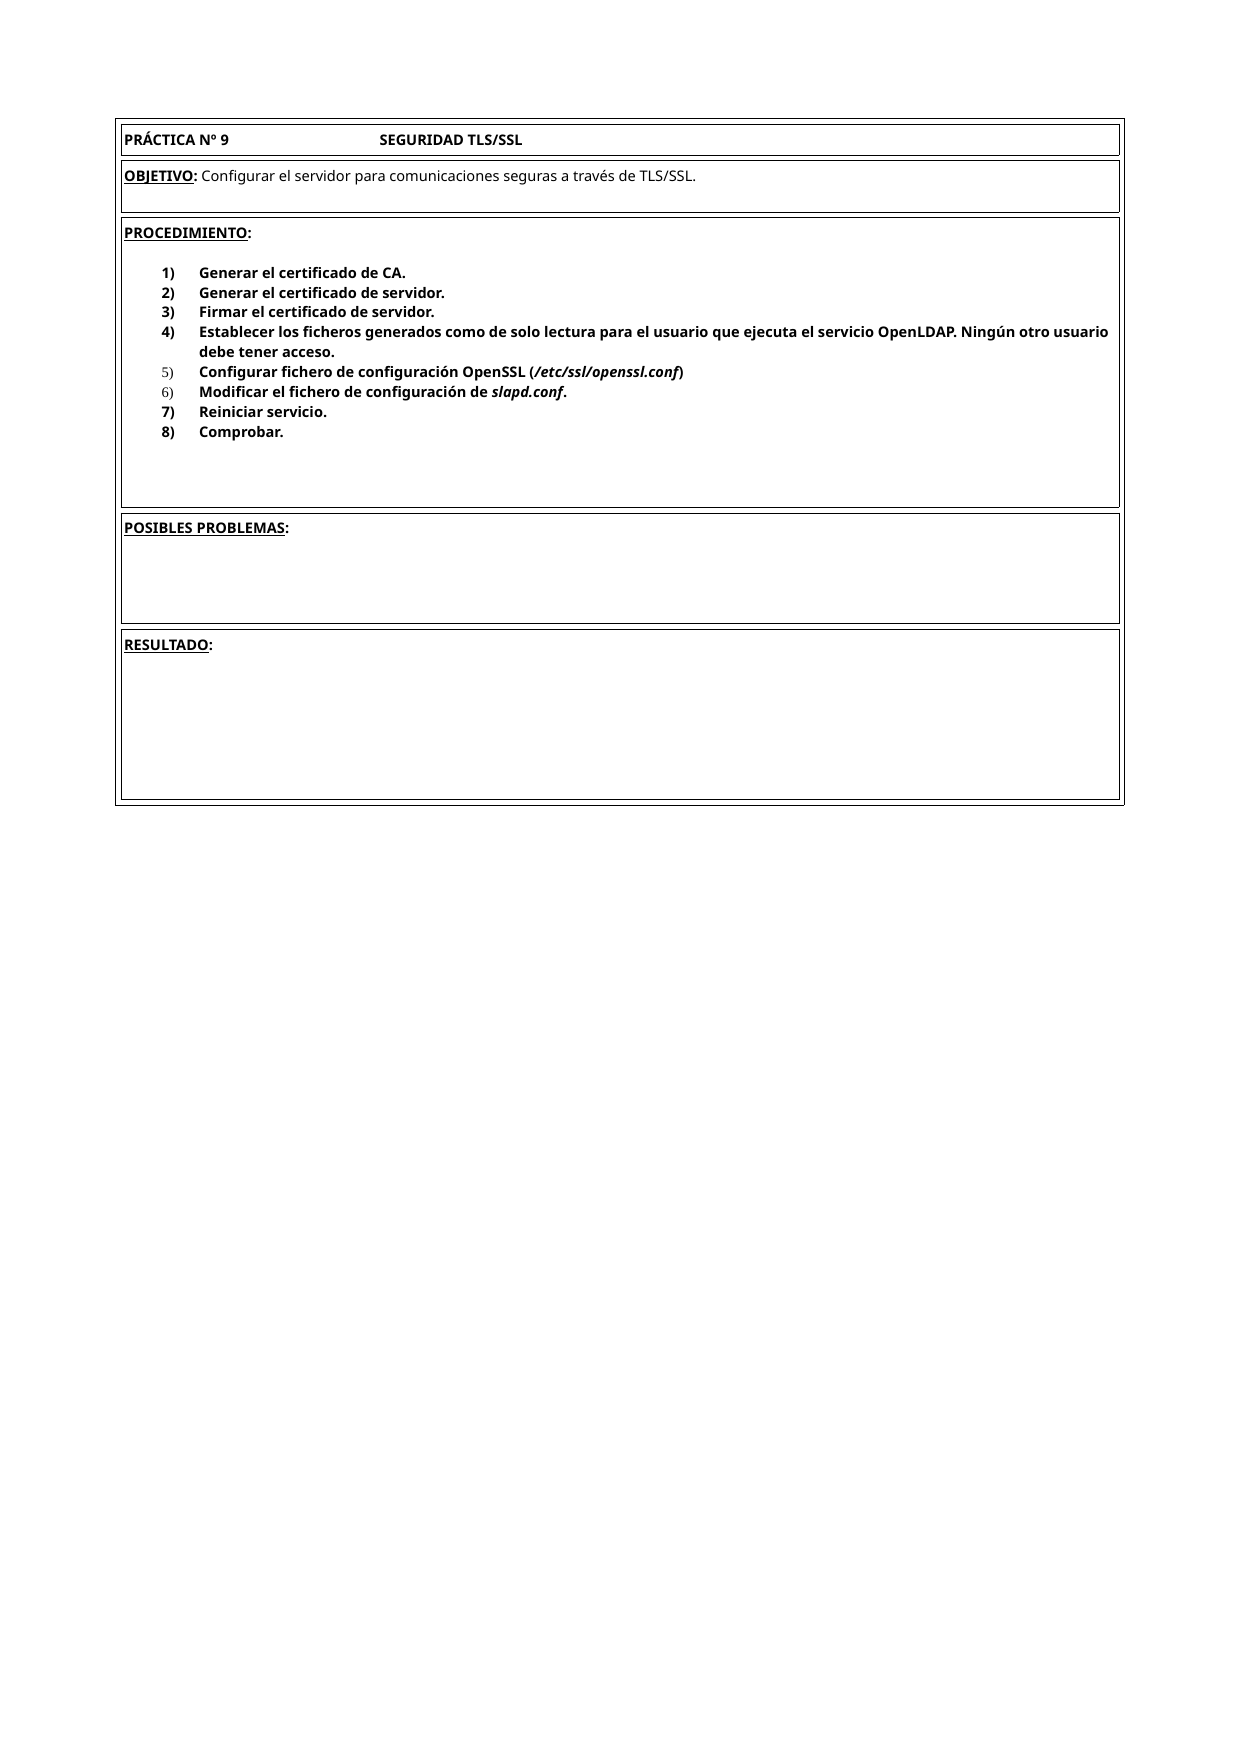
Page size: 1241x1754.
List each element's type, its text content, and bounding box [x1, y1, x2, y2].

table_cell RESULTADO: [118, 623, 1121, 799]
table_cell OBJETIVO: Configurar el servidor para comunicaciones seguras a través de TLS/SSL. [118, 155, 1121, 212]
table_header SEGURIDAD TLS/SSL [374, 119, 1121, 155]
table_cell PROCEDIMIENTO: Generar el certificado de CA. Generar el certificado de servidor. Firmar el certificado de servidor. Establecer los ficheros generados como de solo lectura para el usuario que ejecuta el servicio OpenLDAP. Ningún otro usuario debe tener acceso. Configurar fichero de configuración OpenSSL (/etc/ssl/openssl.conf) Modificar el fichero de configuración de slapd.conf. Reiniciar servicio. Comprobar. [118, 212, 1121, 507]
table_header PRÁCTICA Nº 9 [118, 119, 373, 155]
table_cell POSIBLES PROBLEMAS: [118, 507, 1121, 623]
